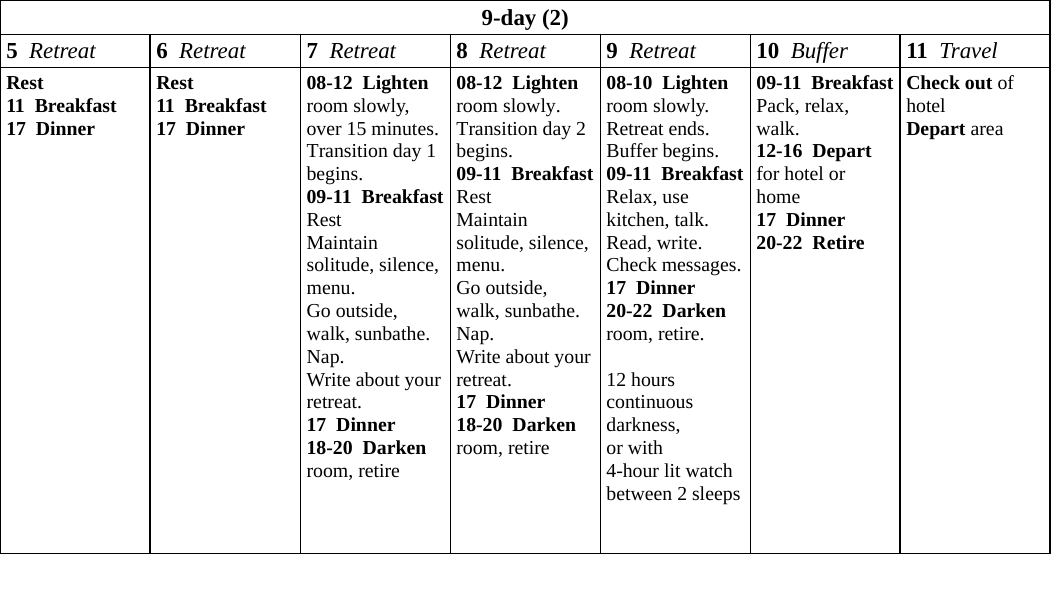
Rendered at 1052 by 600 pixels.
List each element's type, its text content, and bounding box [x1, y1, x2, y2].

table_cell 11 Travel [901, 35, 1049, 67]
table_cell 08-12 Lighten room slowly, over 15 minutes. Transition day 1 begins. 09-11 Breakfast Rest Maintain solitude, silence, menu. Go outside, walk, sunbathe. Nap. Write about your retreat. 17 Dinner 18-20 Darken room, retire [301, 68, 450, 553]
table_cell Check out of hotel Depart area [901, 68, 1049, 553]
table_cell 5 Retreat [1, 35, 149, 67]
table_cell 6 Retreat [151, 35, 300, 67]
table_cell Rest 11 Breakfast 17 Dinner [151, 68, 300, 553]
table_cell 9 Retreat [601, 35, 750, 67]
table_cell 7 Retreat [301, 35, 450, 67]
table_cell 10 Buffer [751, 35, 899, 67]
table_cell Rest 11 Breakfast 17 Dinner [1, 68, 149, 553]
table_cell 08-12 Lighten room slowly. Transition day 2 begins. 09-11 Breakfast Rest Maintain solitude, silence, menu. Go outside, walk, sunbathe. Nap. Write about your retreat. 17 Dinner 18-20 Darken room, retire [451, 68, 600, 553]
table_cell 09-11 Breakfast Pack, relax, walk. 12-16 Depart for hotel or home 17 Dinner 20-22 Retire [751, 68, 899, 553]
table_cell 9-day (2) [1, 1, 1049, 33]
table_cell 8 Retreat [451, 35, 600, 67]
table_cell 08-10 Lighten room slowly. Retreat ends. Buffer begins. 09-11 Breakfast Relax, use kitchen, talk. Read, write. Check messages. 17 Dinner 20-22 Darken room, retire. 12 hours continuous darkness, or with 4-hour lit watch between 2 sleeps [601, 68, 750, 553]
